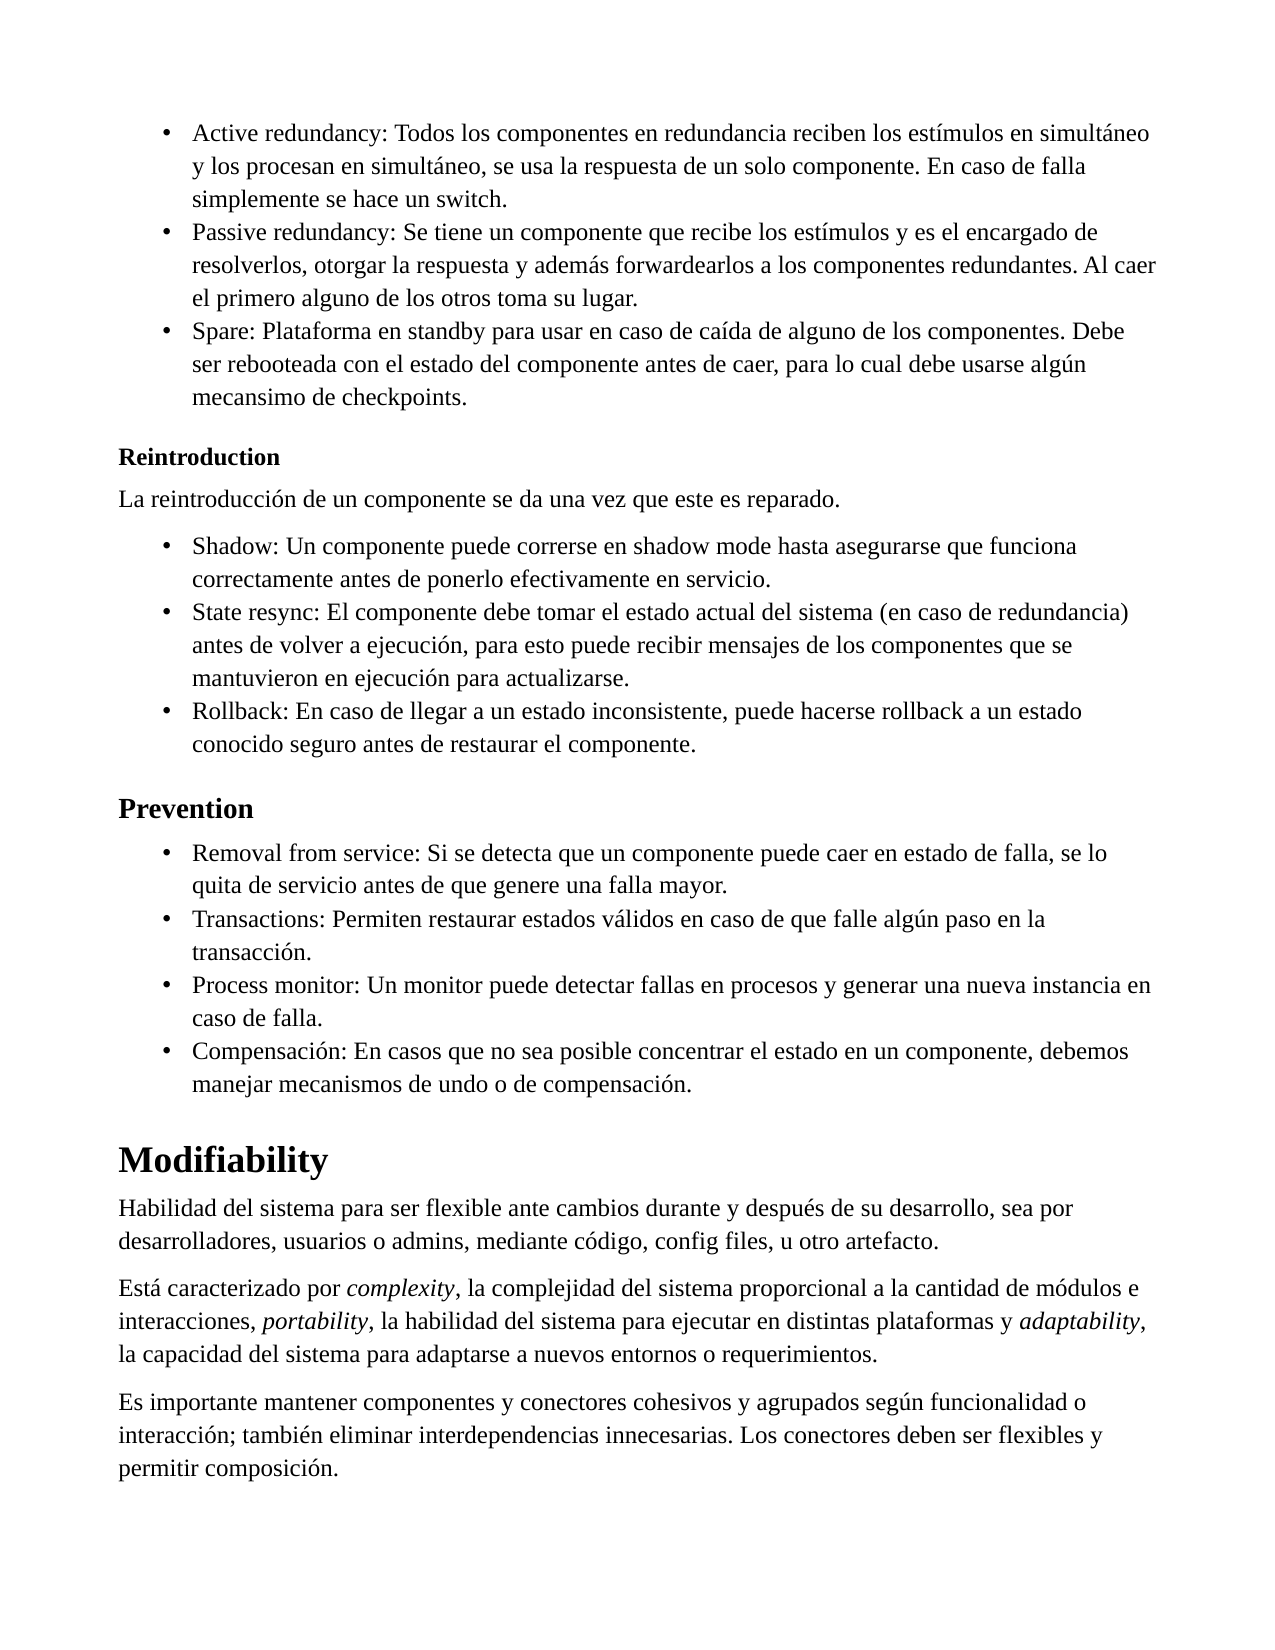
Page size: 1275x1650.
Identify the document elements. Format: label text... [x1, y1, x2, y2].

list Process monitor: Un monitor puede detectar fallas en procesos y generar una nueva instancia en caso de falla. [162, 970, 1157, 1031]
text Está caracterizado por complexity, la complejidad del sistema proporcional a la cantidad de módulos e interacciones, portability, la habilidad del sistema para ejecutar en distintas plataformas y adaptability, la capacidad del sistema para adaptarse a nuevos entornos o requerimientos. [118, 1273, 1157, 1368]
list Compensación: En casos que no sea posible concentrar el estado en un componente, debemos manejar mecanismos de undo o de compensación. [162, 1036, 1157, 1097]
text Es importante mantener componentes y conectores cohesivos y agrupados según funcionalidad o interacción; también eliminar interdependencias innecesarias. Los conectores deben ser flexibles y permitir composición. [118, 1387, 1157, 1482]
list Spare: Plataforma en standby para usar en caso de caída de alguno de los componentes. Debe ser rebooteada con el estado del componente antes de caer, para lo cual debe usarse algún mecansimo de checkpoints. [162, 316, 1157, 411]
subtitle Modifiability [118, 1137, 1157, 1180]
subtitle Reintroduction [118, 442, 1157, 471]
list State resync: El componente debe tomar el estado actual del sistema (en caso de redundancia) antes de volver a ejecución, para esto puede recibir mensajes de los componentes que se mantuvieron en ejecución para actualizarse. [162, 597, 1157, 692]
list Rollback: En caso de llegar a un estado inconsistente, puede hacerse rollback a un estado conocido seguro antes de restaurar el componente. [162, 696, 1157, 758]
list Removal from service: Si se detecta que un componente puede caer en estado de falla, se lo quita de servicio antes de que genere una falla mayor. [162, 838, 1157, 899]
text La reintroducción de un componente se da una vez que este es reparado. [118, 484, 1157, 512]
list Transactions: Permiten restaurar estados válidos en caso de que falle algún paso en la transacción. [162, 904, 1157, 965]
list Passive redundancy: Se tiene un componente que recibe los estímulos y es el encargado de resolverlos, otorgar la respuesta y además forwardearlos a los componentes redundantes. Al caer el primero alguno de los otros toma su lugar. [162, 217, 1157, 312]
subtitle Prevention [118, 792, 1157, 825]
list Shadow: Un componente puede correrse en shadow mode hasta asegurarse que funciona correctamente antes de ponerlo efectivamente en servicio. [162, 531, 1157, 593]
list Active redundancy: Todos los componentes en redundancia reciben los estímulos en simultáneo y los procesan en simultáneo, se usa la respuesta de un solo componente. En caso de falla simplemente se hace un switch. [162, 118, 1157, 213]
text Habilidad del sistema para ser flexible ante cambios durante y después de su desarrollo, sea por desarrolladores, usuarios o admins, mediante código, config files, u otro artefacto. [118, 1193, 1157, 1254]
